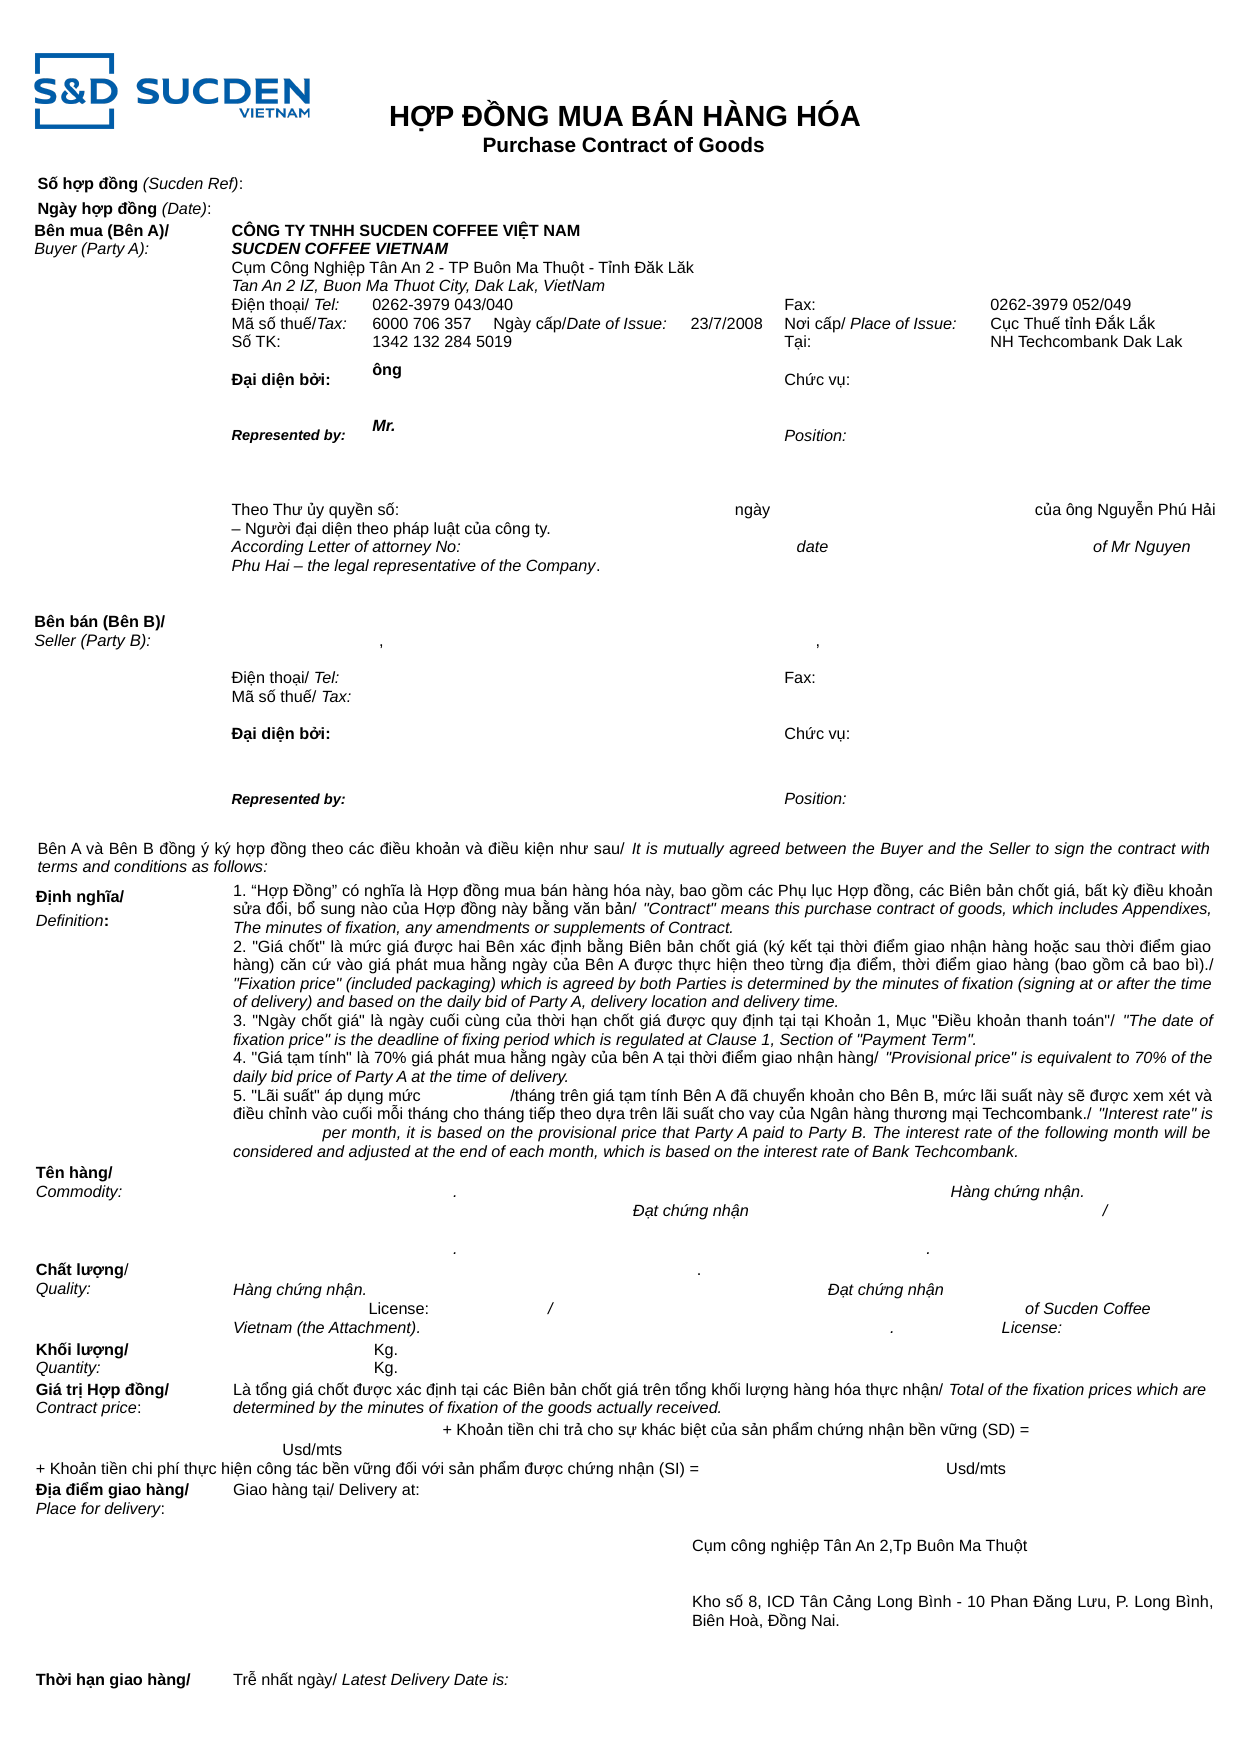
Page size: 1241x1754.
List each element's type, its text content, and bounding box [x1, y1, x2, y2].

table_cell 0262-3979 043/040 [372, 295, 690, 314]
table_cell Represented by: [231, 761, 372, 836]
table_cell 23/7/2008 [690, 314, 784, 333]
table_cell <o.name or ''> [336, 171, 915, 196]
table_cell <o.partner_id.vat> [372, 687, 690, 706]
table_cell Chức vụ: [784, 351, 990, 407]
table_cell <_(o.partner_id.child_ids and o.partner_id.child_ids[0].name.title()) or ''> [372, 761, 784, 836]
table_cell Định nghĩa/ Definition: [34, 879, 231, 1162]
table_cell Bên A và Bên B đồng ý ký hợp đồng theo các điều khoản và điều kiện như sau/ It is mutually agreed between the Buyer and the Seller to sign the contract with terms and conditions as follows: [34, 836, 1216, 879]
table_cell <o.delivery_place_id and o.delivery_place_id.name or ''> <choose> <when test="o.delivery_place_id.name == 'Factory - BMT'"> Cụm công nghiệp Tân An 2,Tp Buôn Ma Thuột </when> <when test="o.delivery_place_id.name == 'Pacorini - DN'"> Kho số 8, ICD Tân Cảng Long Bình - 10 Phan Đăng Lưu, P. Long Bình, Biên Hoà, Đồng Nai. </when> </choose> [690, 1479, 1216, 1668]
table_cell Địa điểm giao hàng/ Place for delivery: [34, 1479, 231, 1668]
table_cell Bên mua (Bên A)/ Buyer (Party A): [34, 221, 231, 463]
picture [34, 53, 310, 129]
table_cell <get_date(o.date_order)> [336, 196, 915, 221]
table_cell Đại diện bởi: [231, 351, 372, 407]
table_cell Là tổng giá chốt được xác định tại các Biên bản chốt giá trên tổng khối lượng hàng hóa thực nhận/ Total of the fixation prices which are determined by the minutes of fixation of the goods actually received. [231, 1379, 1216, 1419]
table_cell Purchase Contract of Goods [34, 133, 1216, 157]
table_cell Kg. <o.contract_line[0].packing_id.vn_description> Kg. <o.contract_line[0].packing_id.en_description> [372, 1338, 1216, 1378]
table_cell Điện thoại/ Tel: [231, 668, 372, 687]
table_cell [34, 157, 1216, 171]
text <if test="o.certificate_id and o.certificate_id.code == 'RA' and (o.sd_price > 0 or o.si_price > 0)"> [45, 40, 1181, 59]
table_cell <_(o.partner_id.child_ids and o.partner_id.child_ids[0].function.capitalize()) or ''> [990, 706, 1216, 761]
table_cell <_(o.partner_id.child_ids and o.partner_id.child_ids[0].name.title()) or ''> [372, 706, 784, 761]
table_cell Mr. <o.is_according and o.according_id.name or 'NGUYỄN PHÚ HẢI'> [372, 407, 784, 463]
table_cell <if test="o.certificate_id and o.certificate_id.code =='RA' ">+ Khoản tiền chi trả cho sự khác biệt của sản phẩm chứng nhận bền vững (SD) = <formatLang(o.sd_price,digits=0)> Usd/mts + Khoản tiền chi phí thực hiện công tác bền vững đối với sản phẩm được chứng nhận (SI) = <formatLang(o.si_price,digits=0)> Usd/mts</if> [34, 1419, 1216, 1479]
table_cell [34, 463, 231, 612]
table_cell <o.is_according and o.according_id.vnposition or 'Tổng giám đốc'> [990, 351, 1216, 407]
table_cell [915, 196, 1216, 221]
table_cell CÔNG TY TNHH SUCDEN COFFEE VIỆT NAM SUCDEN COFFEE VIETNAM Cụm Công Nghiệp Tân An 2 - TP Buôn Ma Thuột - Tỉnh Đăk Lăk Tan An 2 IZ, Buon Ma Thuot City, Dak Lak, VietNam [231, 221, 1216, 295]
table_cell <formatLang(o.total_qty,digits=0)> [231, 1338, 372, 1378]
table_cell 0262-3979 052/049 [990, 295, 1216, 314]
table_cell Tên hàng/ Commodity: [34, 1162, 231, 1259]
table_cell <choose> <when test="o.is_according != False"> Theo Thư ủy quyền số: <o.according_id and o.according_id.number or ''> ngày <get_date(o.according_id.appr_date)> của ông Nguyễn Phú Hải – Người đại diện theo pháp luật của công ty. According Letter of attorney No: <o.according_id and o.according_id.number or ''> date <get_date(o.according_id.appr_date)> of Mr Nguyen Phu Hai – the legal representative of the Company. </when> </choose> [231, 463, 1216, 612]
table_cell Ngày hợp đồng (Date): [34, 196, 336, 221]
table_cell [690, 687, 784, 706]
table_cell [990, 687, 1216, 706]
table_cell Position: [784, 761, 990, 836]
table_cell Fax: [784, 295, 990, 314]
table_cell <o.partner_id.fax> [990, 668, 1216, 687]
table_cell Position: [784, 407, 990, 463]
table_cell <o.partner_id.name> <o.partner_id.street>, <o.partner_id.district_id and o.partner_id.district_id.name or ''>, <o.partner_id.state_id and o.partner_id.state_id.name or ''> [231, 612, 1216, 668]
table_cell Cục Thuế tỉnh Đắk Lắk [990, 314, 1216, 333]
table_cell Chất lượng/ Quality: [34, 1259, 231, 1338]
table_cell Chức vụ: [784, 706, 990, 761]
table_cell Thời hạn giao hàng/ [34, 1669, 231, 1690]
table_cell [690, 295, 784, 314]
table_cell Tại: [784, 333, 990, 351]
table_cell Fax: [784, 668, 990, 687]
table_cell Ngày cấp/Date of Issue: [493, 314, 690, 333]
table_cell <o.contract_line.product_id.contract_commodity_vn><choose><if test="o.contract_line.product_id.default_code == 'FAQ'"> <o.crop_id.name></if></choose>.<choose><if test="o.certificate_id and o.certificate_id.code =='2-in-1' "> Hàng chứng nhận.</if><if test="o.certificate_id and o.certificate_id.code !='2-in-1' "> Đạt chứng nhận <(o.certificate_id.name).split(' ')[0]></if></choose>/ <o.contract_line.product_id.contract_commodity_en><choose><if test="o.contract_line.product_id.default_code == 'FAQ'"> <o.crop_id.name></if></choose>.<choose><if test="o.certificate_id.id"> <o.certificate_id.name_print>.</if></choose> [231, 1162, 1216, 1259]
table_cell [690, 333, 784, 351]
table_cell <o.contract_line.product_id.contract_quality_vn> <o.crop_id.name>.<choose><if test="o.certificate_id and o.certificate_id.code =='2-in-1' "> Hàng chứng nhận. </if><if test="o.certificate_id and o.certificate_id.code !='2-in-1' "> Đạt chứng nhận <(o.certificate_id.name).split(' ')[0]></if></choose> License: <get_license(o)>/ <o.contract_line.product_id.contract_quality_en> <o.crop_id.name> of Sucden Coffee Vietnam (the Attachment).<choose><if test="o.certificate_id.id"> <o.certificate_id.name_print>.</if></choose> License: <get_license(o)> [231, 1259, 1216, 1338]
table_cell 1. “Hợp Đồng” có nghĩa là Hợp đồng mua bán hàng hóa này, bao gồm các Phụ lục Hợp đồng, các Biên bản chốt giá, bất kỳ điều khoản sửa đổi, bổ sung nào của Hợp đồng này bằng văn bản/ "Contract" means this purchase contract of goods, which includes Appendixes, The minutes of fixation, any amendments or supplements of Contract. 2. "Giá chốt" là mức giá được hai Bên xác định bằng Biên bản chốt giá (ký kết tại thời điểm giao nhận hàng hoặc sau thời điểm giao hàng) căn cứ vào giá phát mua hằng ngày của Bên A được thực hiện theo từng địa điểm, thời điểm giao hàng (bao gồm cả bao bì)./ "Fixation price" (included packaging) which is agreed by both Parties is determined by the minutes of fixation (signing at or after the time of delivery) and based on the daily bid of Party A, delivery location and delivery time. 3. "Ngày chốt giá" là ngày cuối cùng của thời hạn chốt giá được quy định tại tại Khoản 1, Mục "Điều khoản thanh toán"/ "The date of fixation price" is the deadline of fixing period which is regulated at Clause 1, Section of "Payment Term". 4. ''Giá tạm tính" là 70% giá phát mua hằng ngày của bên A tại thời điểm giao nhận hàng/ "Provisional price" is equivalent to 70% of the daily bid price of Party A at the time of delivery. 5. "Lãi suất" áp dụng mức <o.interest>/tháng trên giá tạm tính Bên A đã chuyển khoản cho Bên B, mức lãi suất này sẽ được xem xét và điều chỉnh vào cuối mỗi tháng cho tháng tiếp theo dựa trên lãi suất cho vay của Ngân hàng thương mại Techcombank./ "Interest rate" is <o.interest> per month, it is based on the provisional price that Party A paid to Party B. The interest rate of the following month will be considered and adjusted at the end of each month, which is based on the interest rate of Bank Techcombank. [231, 879, 1216, 1162]
table_cell Mã số thuế/Tax: [231, 314, 372, 333]
table_cell Mã số thuế/ Tax: [231, 687, 372, 706]
table_cell Số hợp đồng (Sucden Ref): [34, 171, 336, 196]
table_cell Represented by: [231, 407, 372, 463]
table_cell <o.is_according and o.according_id.eposition or 'CEO'> [990, 407, 1216, 463]
table_cell <_(o.partner_id.child_ids and o.partner_id.child_ids[0].position_en) or o.partner_id.position_en or ''> [990, 761, 1216, 836]
table_cell <get_date(o.deadline_date)> [690, 1669, 1216, 1690]
table_cell Bên bán (Bên B)/ Seller (Party B): [34, 612, 231, 836]
table_cell [690, 668, 784, 687]
table_cell 6000 706 357 [372, 314, 493, 333]
table_header HỢP ĐỒNG MUA BÁN HÀNG HÓA [34, 100, 1216, 133]
table_cell Khối lượng/ Quantity: [34, 1338, 231, 1378]
table_cell Giao hàng tại/ Delivery at: [231, 1479, 690, 1668]
table_cell [915, 171, 1216, 196]
table_cell ông <o.is_according and o.according_id.name_vn or 'NGUYỄN PHÚ HẢI'> [372, 351, 784, 407]
table_cell Đại diện bởi: [231, 706, 372, 761]
table_cell Số TK: [231, 333, 372, 351]
table_cell <o.partner_id.phone> [372, 668, 690, 687]
table_cell Điện thoại/ Tel: [231, 295, 372, 314]
table_cell Nơi cấp/ Place of Issue: [784, 314, 990, 333]
table_cell Trễ nhất ngày/ Latest Delivery Date is: [231, 1669, 690, 1690]
table_cell Giá trị Hợp đồng/ Contract price: [34, 1379, 231, 1419]
table_cell 1342 132 284 5019 [372, 333, 690, 351]
table_cell [784, 687, 990, 706]
table_cell NH Techcombank Dak Lak [990, 333, 1216, 351]
